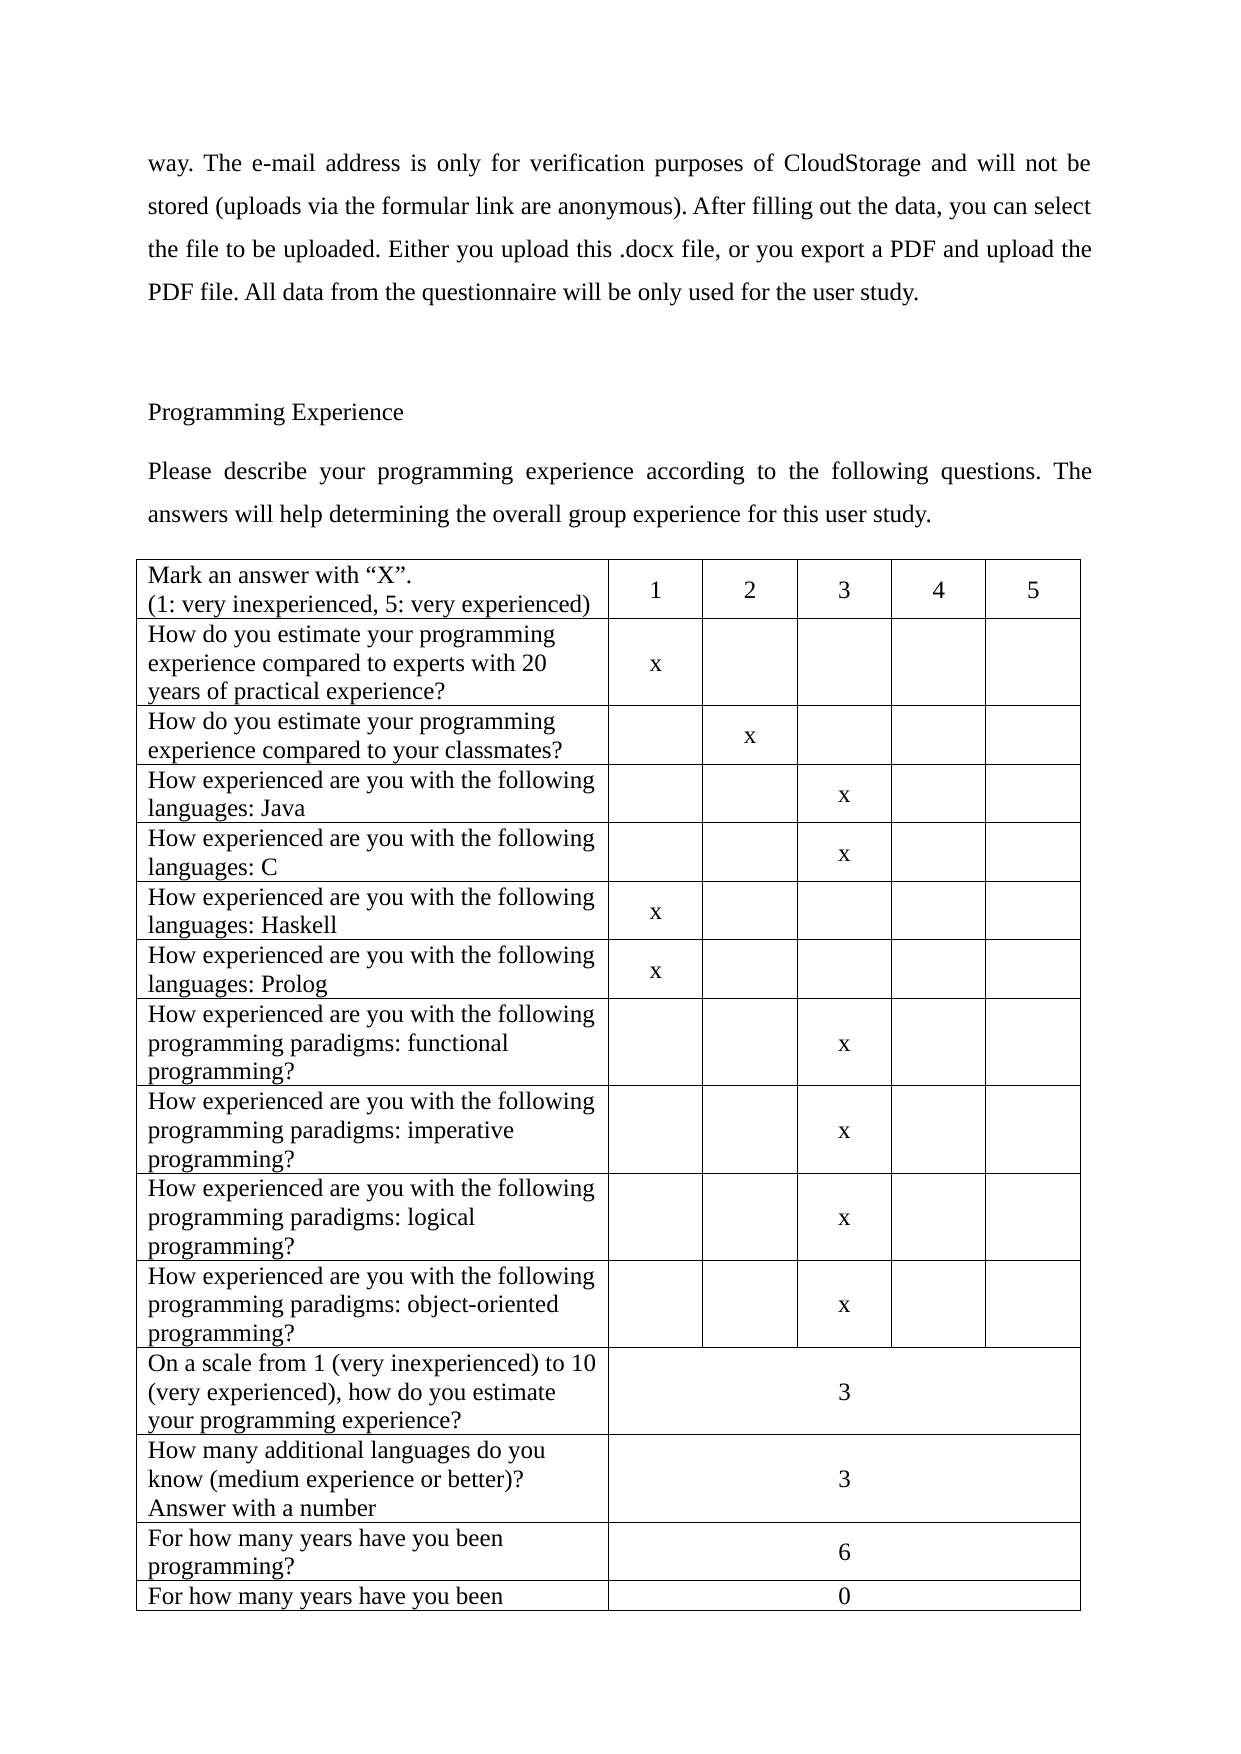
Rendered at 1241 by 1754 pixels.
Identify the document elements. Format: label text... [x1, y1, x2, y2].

table_cell [703, 940, 797, 998]
table_cell [892, 823, 985, 881]
table_cell On a scale from 1 (very inexperienced) to 10 (very experienced), how do you estimate your programming experience? [137, 1348, 608, 1434]
table_header Mark an answer with “X”. (1: very inexperienced, 5: very experienced) [137, 560, 608, 618]
table_cell [892, 940, 985, 998]
table_cell [986, 999, 1080, 1085]
table_cell How experienced are you with the following languages: Haskell [137, 882, 608, 939]
table_cell How do you estimate your programming experience compared to your classmates? [137, 706, 608, 764]
table_cell How experienced are you with the following programming paradigms: logical programming? [137, 1174, 608, 1260]
table_cell How many additional languages do you know (medium experience or better)? Answer with a number [137, 1435, 608, 1522]
table_cell [892, 619, 985, 705]
table_cell 6 [609, 1523, 1080, 1580]
table_cell x [798, 999, 891, 1085]
table_cell [798, 706, 891, 764]
table_cell 3 [609, 1348, 1080, 1434]
table_cell [986, 882, 1080, 939]
table_cell [892, 999, 985, 1085]
table_cell [892, 882, 985, 939]
table_cell [986, 619, 1080, 705]
table_cell [892, 1261, 985, 1347]
table_cell [703, 823, 797, 881]
table_cell [986, 706, 1080, 764]
table_cell How do you estimate your programming experience compared to experts with 20 years of practical experience? [137, 619, 608, 705]
table_cell [609, 1174, 702, 1260]
table_cell x [798, 1086, 891, 1172]
table_cell [703, 1261, 797, 1347]
table_cell How experienced are you with the following programming paradigms: functional programming? [137, 999, 608, 1085]
text Please describe your programming experience according to the following questions. The answers will help determining the overall group experience for this user study. [148, 456, 1093, 528]
table_cell [703, 882, 797, 939]
table_cell How experienced are you with the following programming paradigms: object-oriented programming? [137, 1261, 608, 1347]
table_cell [703, 1086, 797, 1172]
table_cell 0 [609, 1581, 1080, 1610]
table_cell x [609, 940, 702, 998]
text way. The e-mail address is only for verification purposes of CloudStorage and will not be stored (uploads via the formular link are anonymous). After filling out the data, you can select the file to be uploaded. Either you upload this .docx file, or you export a PDF and upload the PDF file. All data from the questionnaire will be only used for the user study. [148, 148, 1093, 306]
table_cell [703, 999, 797, 1085]
table_cell [892, 706, 985, 764]
table_cell [609, 999, 702, 1085]
table_header 4 [892, 560, 985, 618]
table_cell How experienced are you with the following programming paradigms: imperative programming? [137, 1086, 608, 1172]
table_cell [703, 1174, 797, 1260]
table_cell [986, 1174, 1080, 1260]
table_cell [609, 765, 702, 822]
table_cell [798, 940, 891, 998]
table_cell x [798, 1261, 891, 1347]
table_cell [986, 765, 1080, 822]
table_cell [609, 1261, 702, 1347]
table_cell For how many years have you been programming? [137, 1523, 608, 1580]
table_header 5 [986, 560, 1080, 618]
table_header 2 [703, 560, 797, 618]
table_cell [609, 823, 702, 881]
table_header 1 [609, 560, 702, 618]
table_cell [703, 619, 797, 705]
table_cell x [798, 765, 891, 822]
table_cell [986, 1086, 1080, 1172]
table_cell x [703, 706, 797, 764]
table_cell [892, 1174, 985, 1260]
table_cell x [609, 619, 702, 705]
table_cell [703, 765, 797, 822]
table_cell How experienced are you with the following languages: Java [137, 765, 608, 822]
table_cell For how many years have you been [137, 1581, 608, 1610]
table_cell [798, 882, 891, 939]
table_cell [986, 823, 1080, 881]
table_cell [986, 1261, 1080, 1347]
table_cell x [609, 882, 702, 939]
table_cell x [798, 1174, 891, 1260]
table_header 3 [798, 560, 891, 618]
table_cell [798, 619, 891, 705]
table_cell How experienced are you with the following languages: C [137, 823, 608, 881]
table_cell [986, 940, 1080, 998]
table_cell x [798, 823, 891, 881]
table_cell [892, 1086, 985, 1172]
table_cell [609, 1086, 702, 1172]
table_cell [609, 706, 702, 764]
table_cell 3 [609, 1435, 1080, 1522]
table_cell How experienced are you with the following languages: Prolog [137, 940, 608, 998]
text Programming Experience [148, 397, 1093, 425]
table_cell [892, 765, 985, 822]
